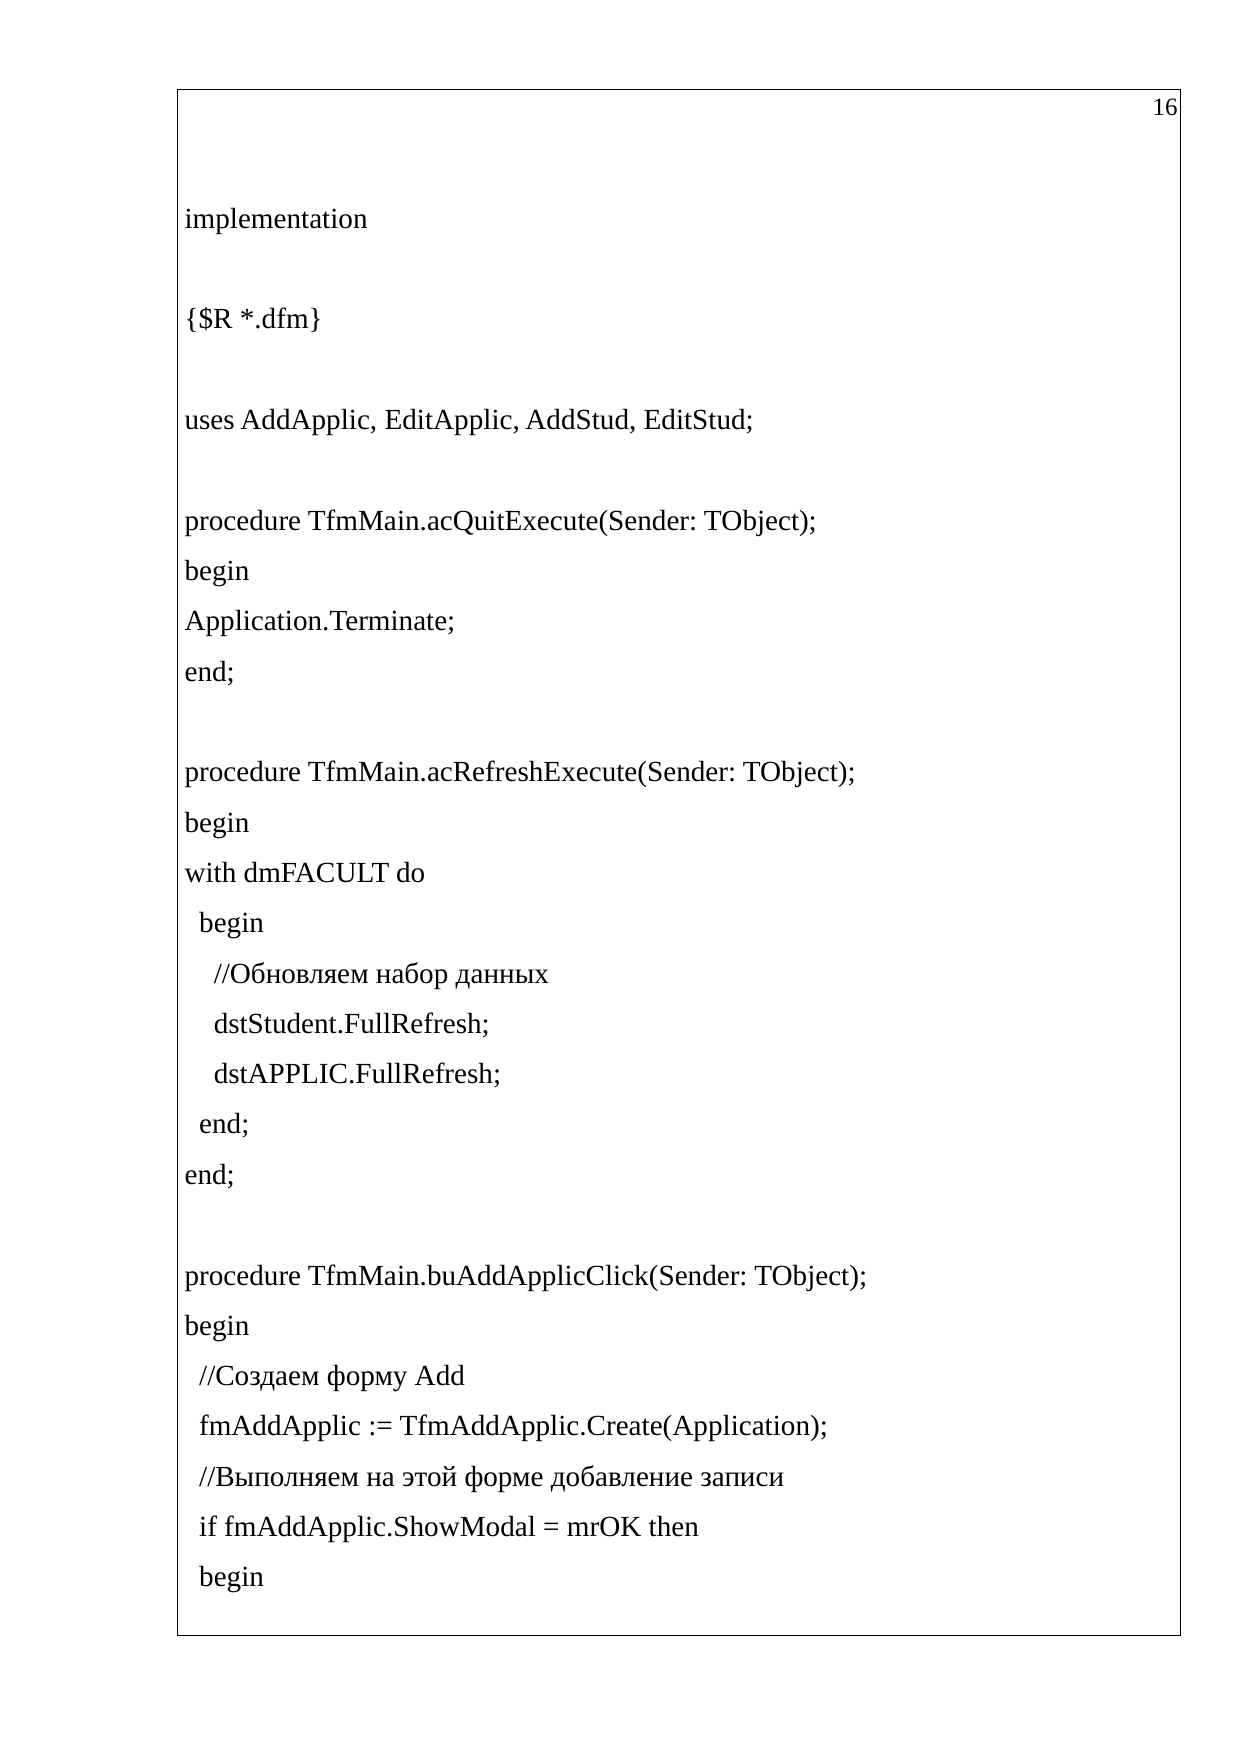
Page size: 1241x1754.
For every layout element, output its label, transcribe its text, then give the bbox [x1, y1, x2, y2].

text end; [184, 1157, 1174, 1191]
text begin [184, 1308, 1174, 1341]
text dstAPPLIC.FullRefresh; [184, 1056, 1174, 1090]
text //Обновляем набор данных [184, 956, 1174, 989]
text procedure TfmMain.acRefreshExecute(Sender: TObject); [184, 754, 1174, 788]
text implementation [184, 201, 1174, 234]
text end; [184, 1107, 1174, 1140]
text end; [184, 654, 1174, 687]
text //Создаем форму Add [184, 1358, 1174, 1392]
text if fmAddApplic.ShowModal = mrOK then [184, 1509, 1174, 1543]
text dstStudent.FullRefresh; [184, 1006, 1174, 1039]
text begin [184, 905, 1174, 939]
text begin [184, 1559, 1174, 1593]
text procedure TfmMain.buAddApplicClick(Sender: TObject); [184, 1258, 1174, 1291]
text begin [184, 553, 1174, 587]
text {$R *.dfm} [184, 302, 1174, 335]
text begin [184, 805, 1174, 838]
text with dmFACULT do [184, 855, 1174, 889]
text procedure TfmMain.acQuitExecute(Sender: TObject); [184, 503, 1174, 536]
text uses AddApplic, EditApplic, AddStud, EditStud; [184, 402, 1174, 436]
text Application.Terminate; [184, 603, 1174, 637]
text fmAddApplic := TfmAddApplic.Create(Application); [184, 1408, 1174, 1442]
text //Выполняем на этой форме добавление записи [184, 1459, 1174, 1492]
